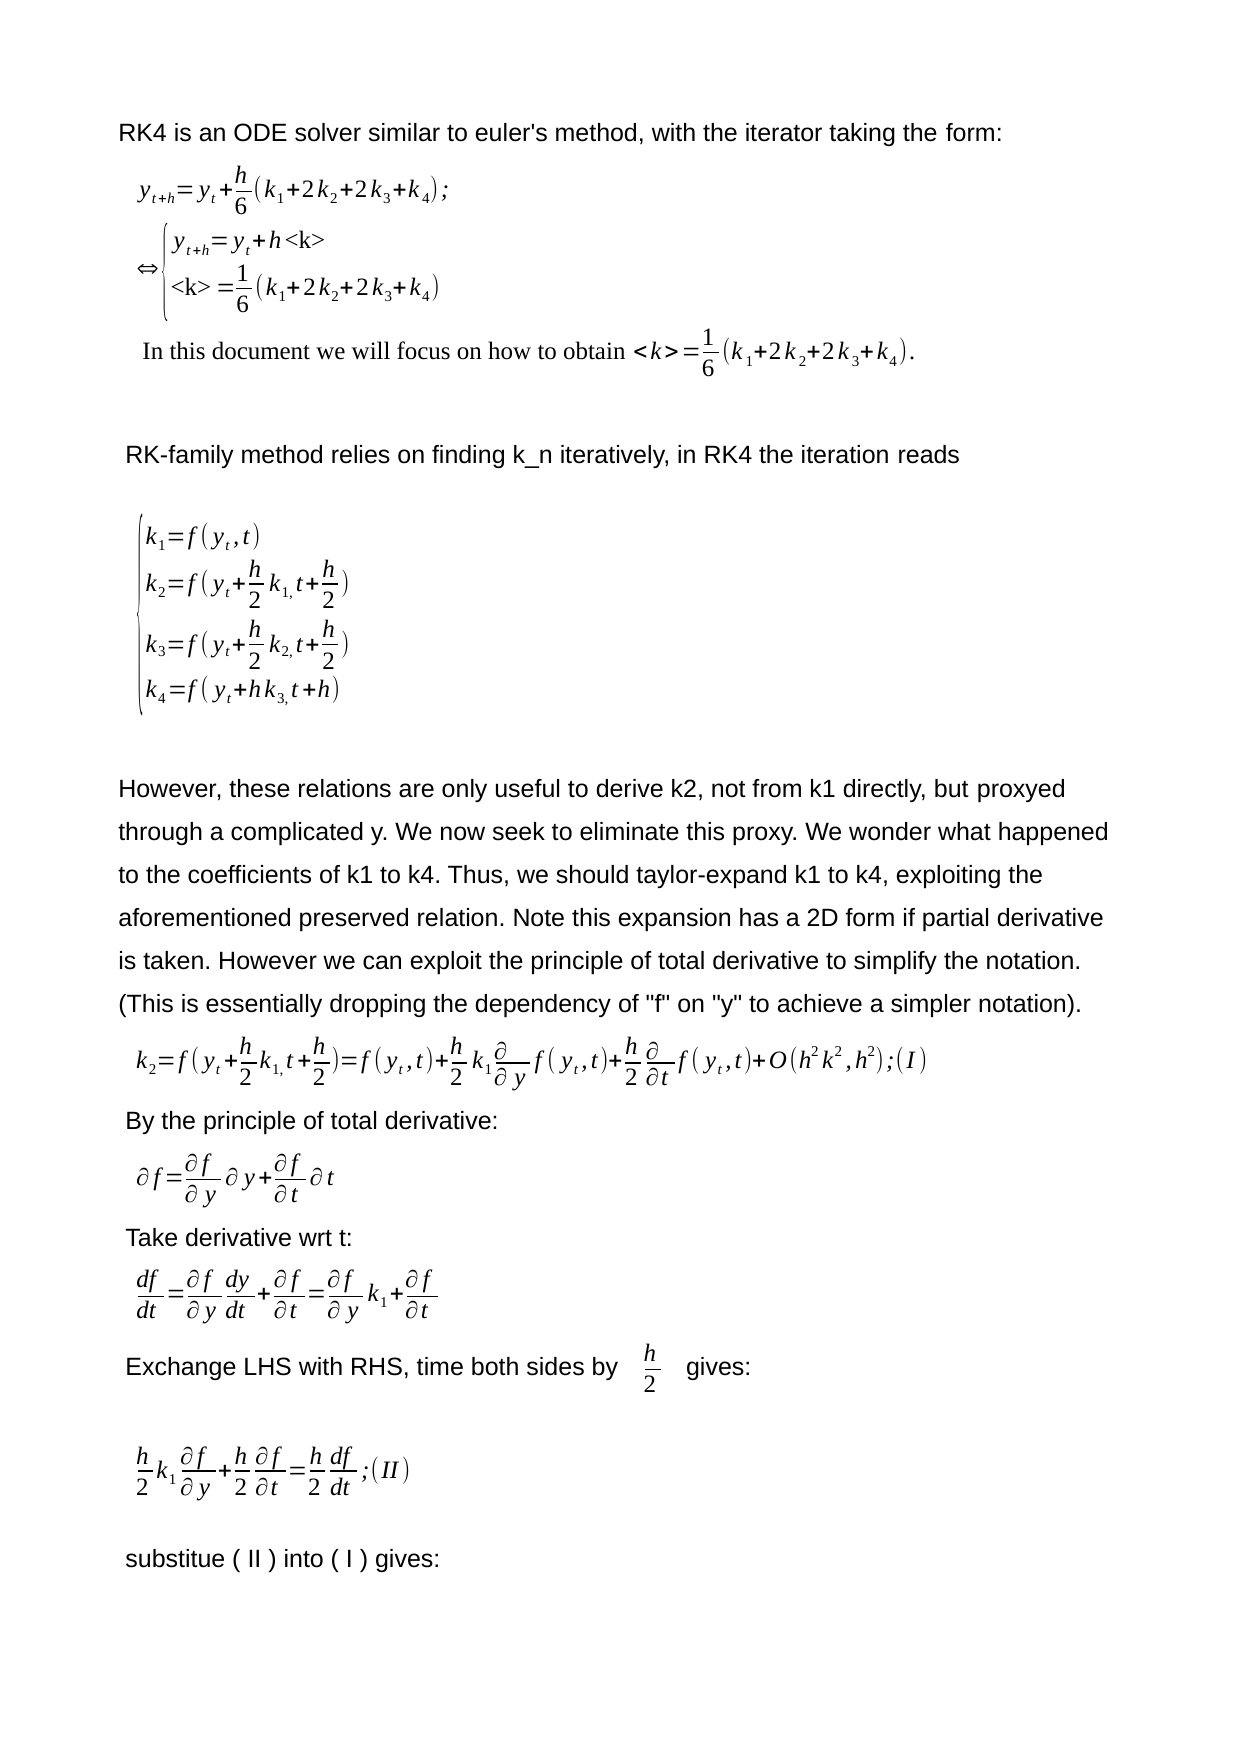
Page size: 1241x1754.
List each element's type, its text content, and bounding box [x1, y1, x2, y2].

text Exchange LHS with RHS, time both sides by gives: [118, 1339, 1122, 1398]
text Take derivative wrt t: [118, 1223, 1122, 1251]
text RK4 is an ODE solver similar to euler's method, with the iterator taking the form: [118, 118, 1122, 147]
text However, these relations are only useful to derive k2, not from k1 directly, but proxyed through a complicated y. We now seek to eliminate this proxy. We wonder what happened to the coefficients of k1 to k4. Thus, we should taylor-expand k1 to k4, exploiting the aforementioned preserved relation. Note this expansion has a 2D form if partial derivative is taken. However we can exploit the principle of total derivative to simplify the notation.(This is essentially dropping the dependency of "f" on "y" to achieve a simpler notation). [118, 774, 1122, 1018]
text substitue ( II ) into ( I ) gives: [118, 1544, 1122, 1572]
text By the principle of total derivative: [118, 1106, 1122, 1135]
text RK-family method relies on finding k_n iteratively, in RK4 the iteration reads [118, 440, 1122, 469]
